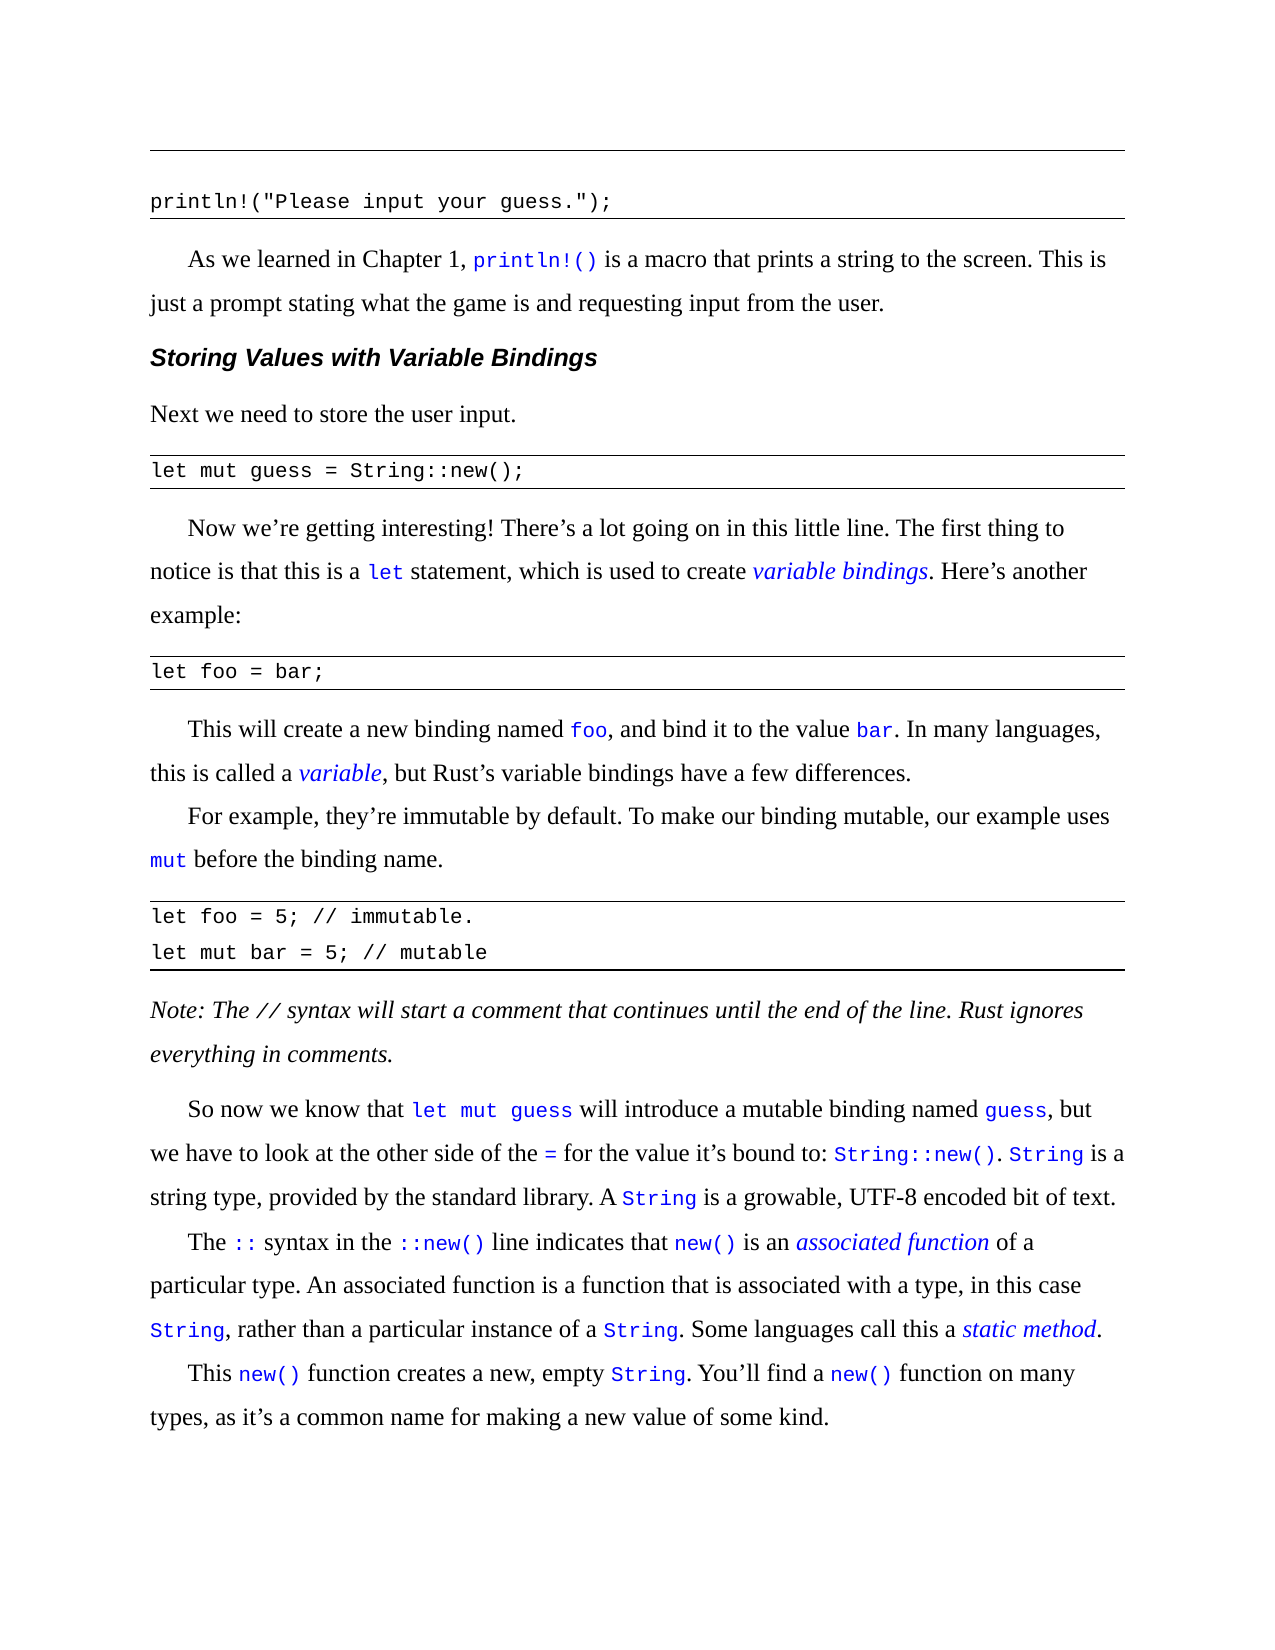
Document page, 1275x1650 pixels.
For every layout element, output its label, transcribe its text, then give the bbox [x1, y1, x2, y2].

text This will create a new binding named foo, and bind it to the value bar. In many languages, this is called a variable, but Rust’s variable bindings have a few differences. [150, 714, 1125, 787]
text As we learned in Chapter 1, println!() is a macro that prints a string to the screen. This is just a prompt stating what the game is and requesting input from the user. [150, 244, 1125, 316]
text let mut guess = String::new(); [150, 456, 1125, 488]
text So now we know that let mut guess will introduce a mutable binding named guess, but we have to look at the other side of the = for the value it’s bound to: String::new(). String is a string type, provided by the standard library. A String is a growable, UTF-8 encoded bit of text. [150, 1094, 1125, 1212]
text Next we need to store the user input. [150, 399, 1125, 428]
text This new() function creates a new, empty String. You’ll find a new() function on many types, as it’s a common name for making a new value of some kind. [150, 1358, 1125, 1431]
text let foo = 5; // immutable. [150, 902, 1125, 930]
text For example, they’re immutable by default. To make our binding mutable, our example uses mut before the binding name. [150, 801, 1125, 874]
text let foo = bar; [150, 657, 1125, 689]
text Note: The // syntax will start a comment that continues until the end of the line. Rust ignores everything in comments. [150, 995, 1125, 1067]
text let mut bar = 5; // mutable [150, 942, 1125, 969]
text Now we’re getting interesting! There’s a lot going on in this little line. The first thing to notice is that this is a let statement, which is used to create variable bindings. Here’s another example: [150, 513, 1125, 629]
text println!("Please input your guess."); [150, 191, 1125, 218]
text Storing Values with Variable Bindings [150, 343, 1125, 372]
text The :: syntax in the ::new() line indicates that new() is an associated function of a particular type. An associated function is a function that is associated with a type, in this case String, rather than a particular instance of a String. Some languages call this a static method. [150, 1227, 1125, 1343]
